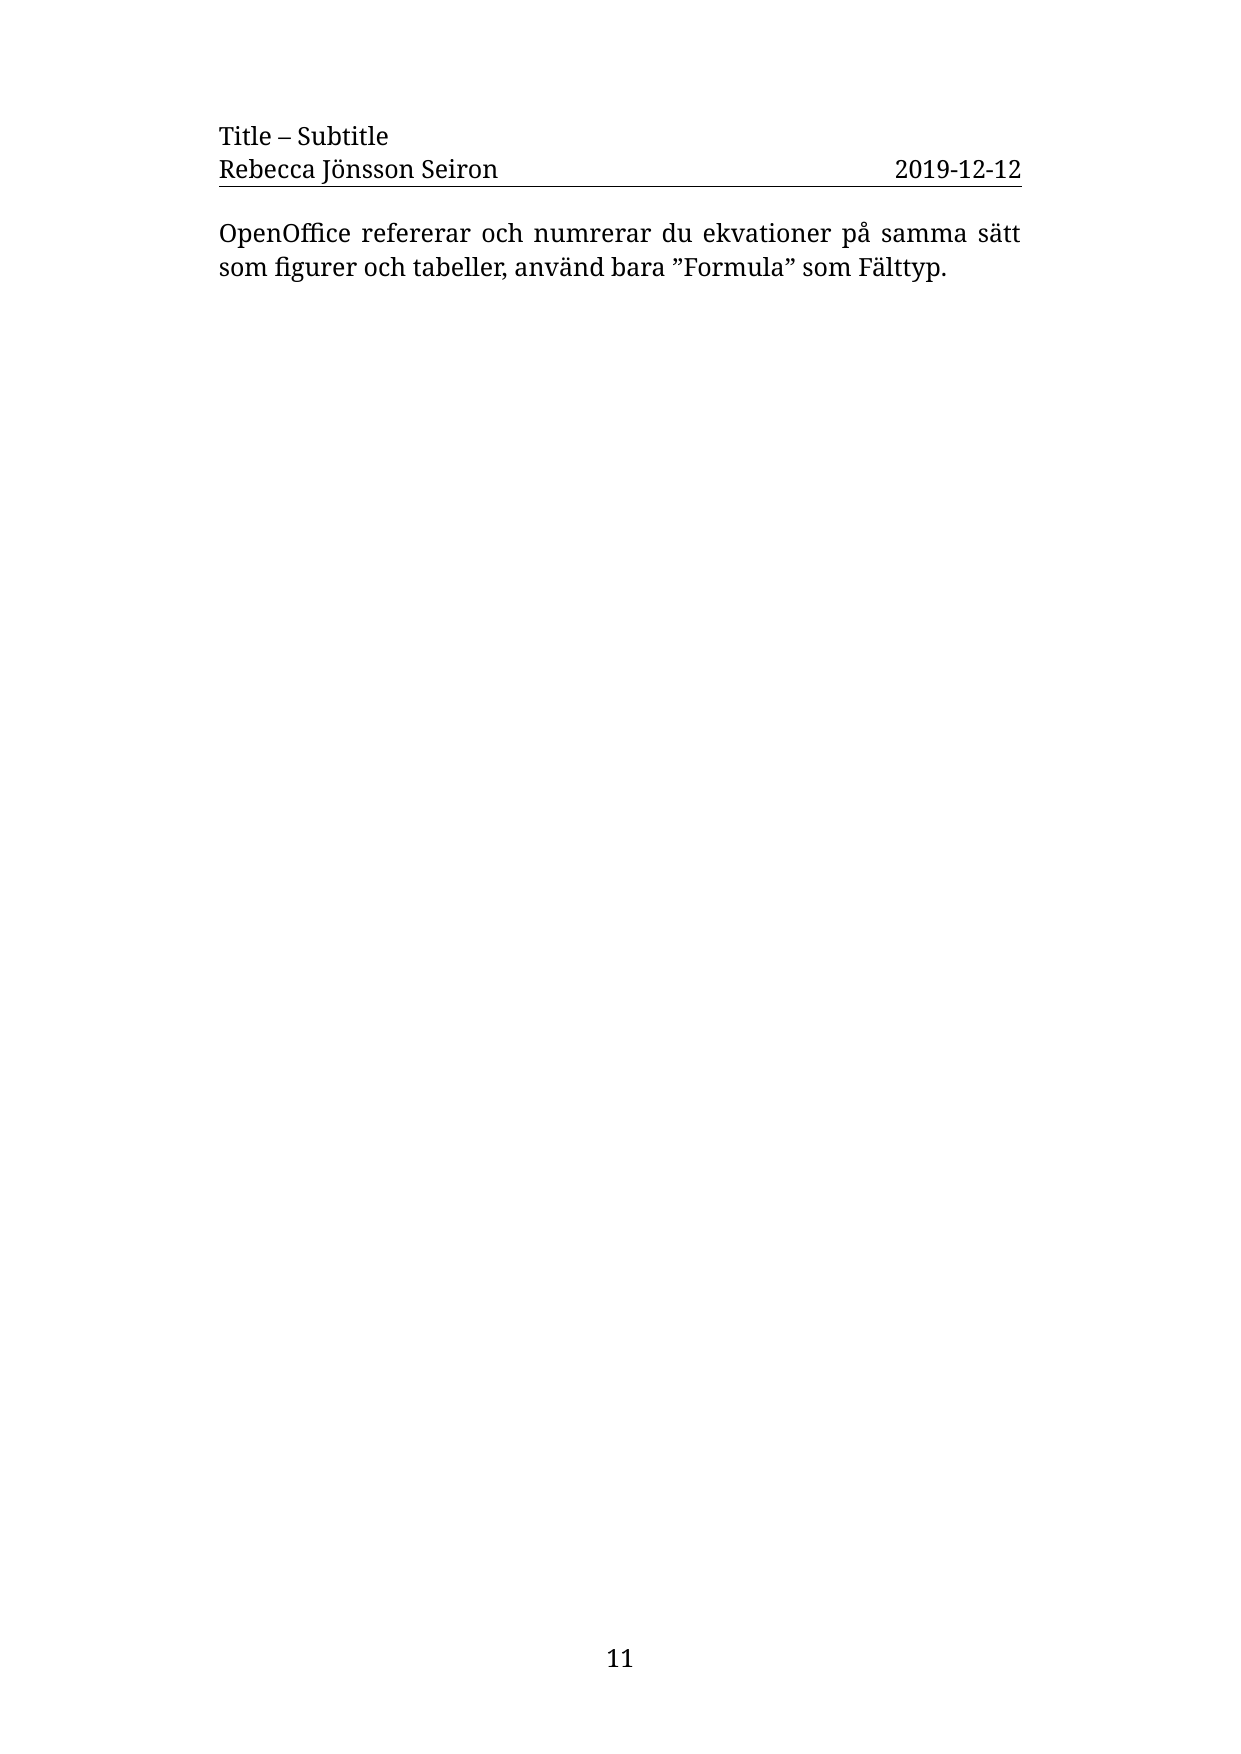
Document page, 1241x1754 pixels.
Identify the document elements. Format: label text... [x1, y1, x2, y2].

text OpenOffice refererar och numrerar du ekvationer på samma sätt som figurer och tabeller, använd bara ”Formula” som Fälttyp. [218, 216, 1022, 284]
